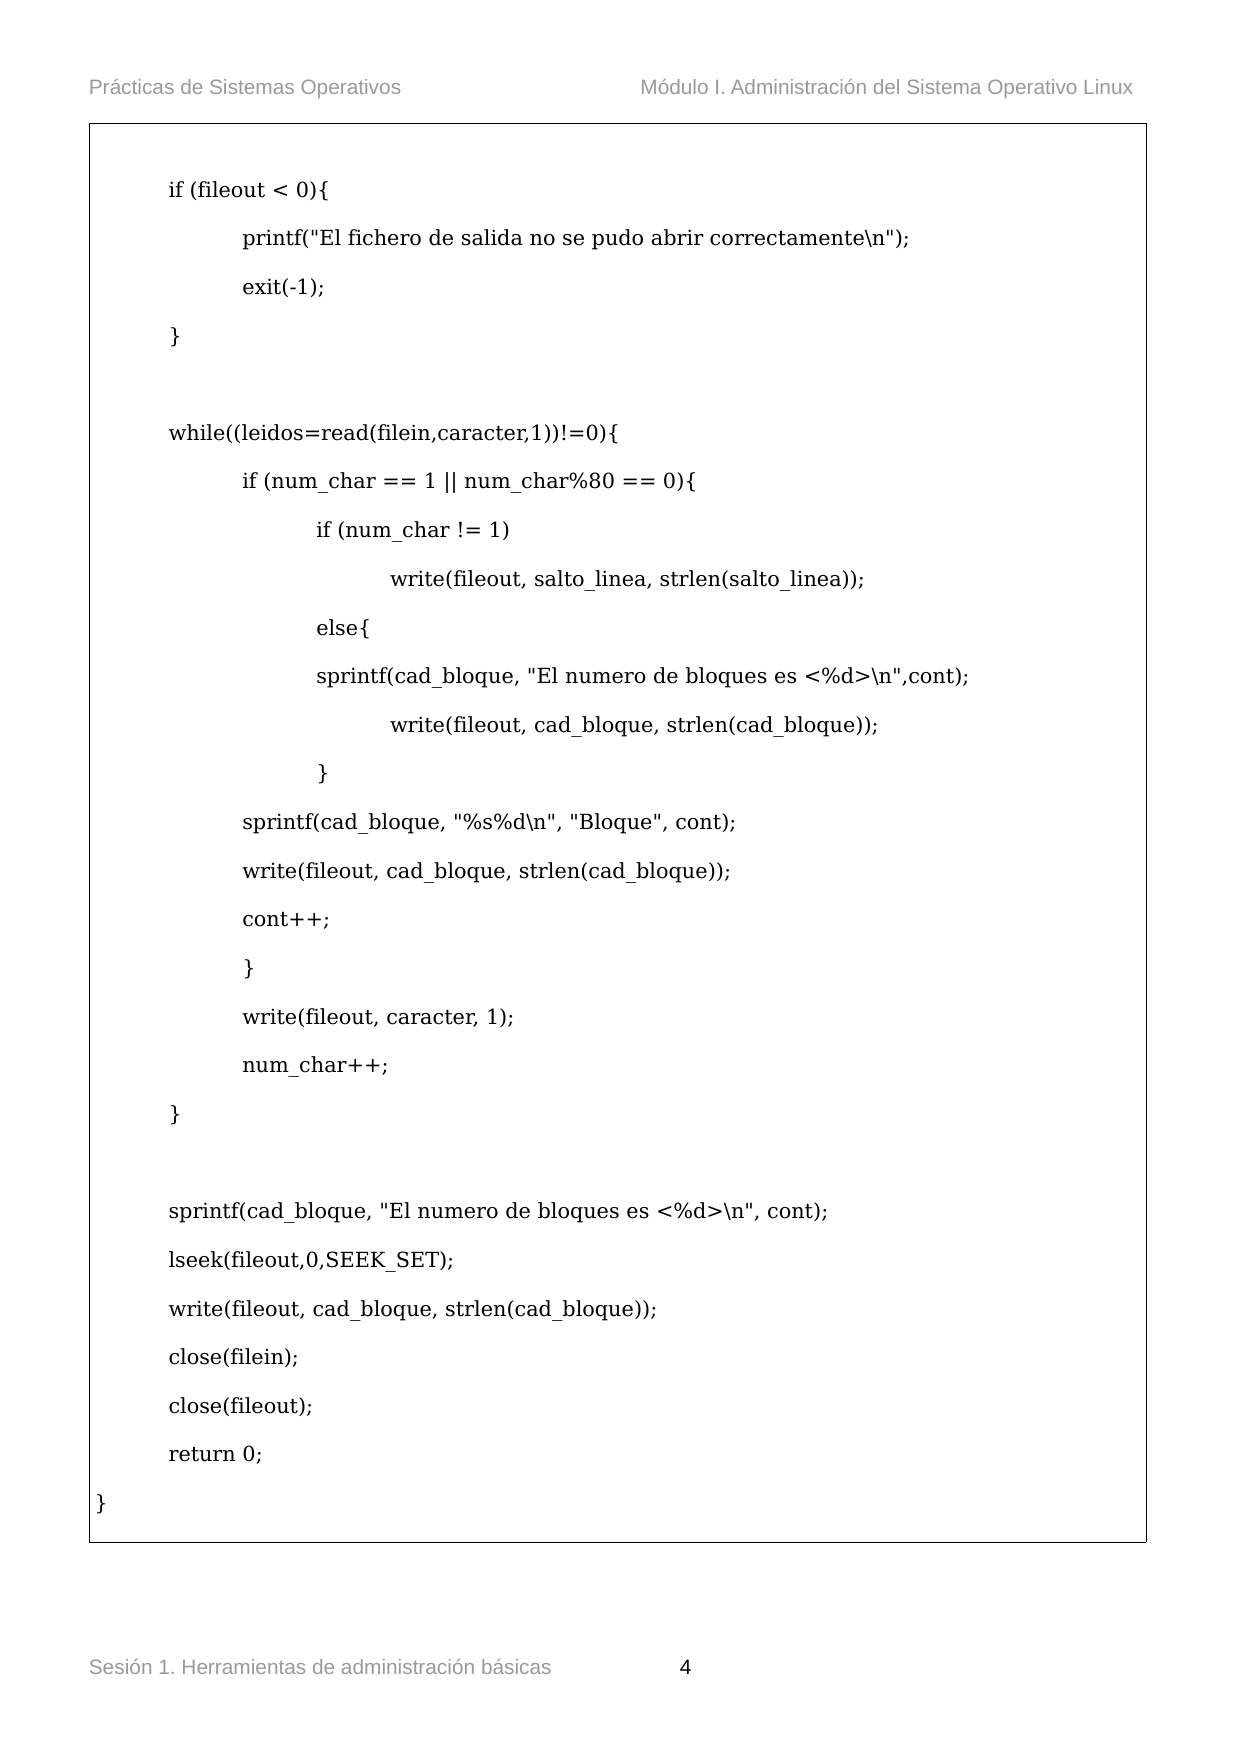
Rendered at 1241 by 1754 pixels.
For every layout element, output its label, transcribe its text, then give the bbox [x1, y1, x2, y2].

table_header if (fileout < 0){ printf("El fichero de salida no se pudo abrir correctamente\n"); exit(-1); } while((leidos=read(filein,caracter,1))!=0){ if (num_char == 1 || num_char%80 == 0){ if (num_char != 1) write(fileout, salto_linea, strlen(salto_linea)); else{ sprintf(cad_bloque, "El numero de bloques es <%d>\n",cont); write(fileout, cad_bloque, strlen(cad_bloque)); } sprintf(cad_bloque, "%s%d\n", "Bloque", cont); write(fileout, cad_bloque, strlen(cad_bloque)); cont++; } write(fileout, caracter, 1); num_char++; } sprintf(cad_bloque, "El numero de bloques es <%d>\n", cont); lseek(fileout,0,SEEK_SET); write(fileout, cad_bloque, strlen(cad_bloque)); close(filein); close(fileout); return 0; } [90, 124, 1146, 1542]
